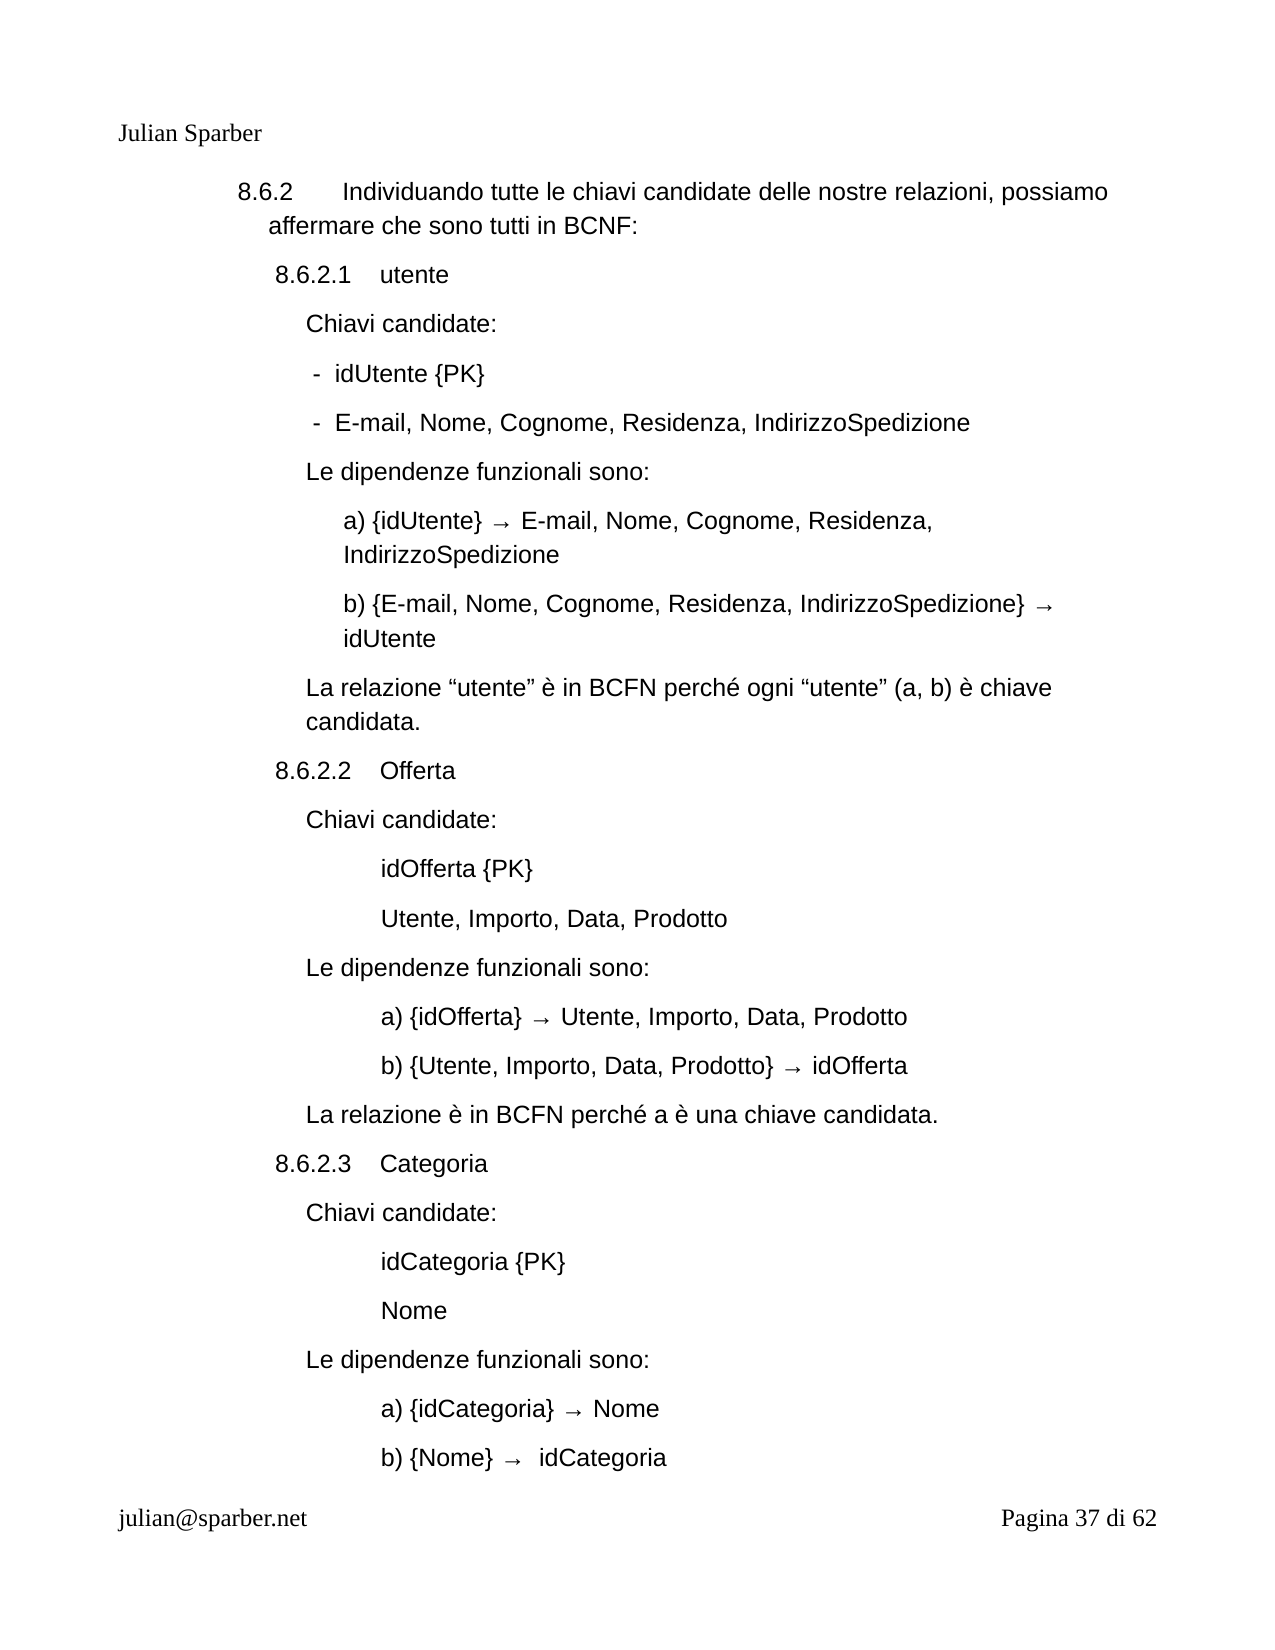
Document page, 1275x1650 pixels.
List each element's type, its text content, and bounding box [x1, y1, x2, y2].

list idOfferta {PK} [343, 854, 1157, 883]
list Chiavi candidate: [268, 805, 1157, 834]
list Chiavi candidate: [268, 309, 1157, 338]
list La relazione “utente” è in BCFN perché ogni “utente” (a, b) è chiave candidata. [268, 673, 1157, 736]
list a) {idUtente} → E-mail, Nome, Cognome, Residenza, IndirizzoSpedizione [306, 506, 1157, 569]
list La relazione è in BCFN perché a è una chiave candidata. [268, 1100, 1157, 1128]
list Le dipendenze funzionali sono: [268, 457, 1157, 485]
list a) {idOfferta} → Utente, Importo, Data, Prodotto [343, 1002, 1157, 1030]
list - idUtente {PK} [268, 358, 1157, 387]
list Chiavi candidate: [268, 1198, 1157, 1227]
list Utente, Importo, Data, Prodotto [343, 903, 1157, 932]
list b) {E-mail, Nome, Cognome, Residenza, IndirizzoSpedizione} → idUtente [306, 589, 1157, 652]
list Individuando tutte le chiavi candidate delle nostre relazioni, possiamo affermare che sono tutti in BCNF: [231, 177, 1157, 240]
list b) {Utente, Importo, Data, Prodotto} → idOfferta [343, 1051, 1157, 1079]
list Le dipendenze funzionali sono: [268, 953, 1157, 981]
list b) {Nome} → idCategoria [343, 1443, 1157, 1472]
list Offerta [268, 756, 1157, 785]
list Nome [343, 1296, 1157, 1325]
list idCategoria {PK} [343, 1247, 1157, 1276]
list Categoria [268, 1149, 1157, 1178]
list utente [268, 260, 1157, 289]
list Le dipendenze funzionali sono: [268, 1345, 1157, 1374]
list a) {idCategoria} → Nome [343, 1394, 1157, 1423]
list - E-mail, Nome, Cognome, Residenza, IndirizzoSpedizione [268, 408, 1157, 436]
